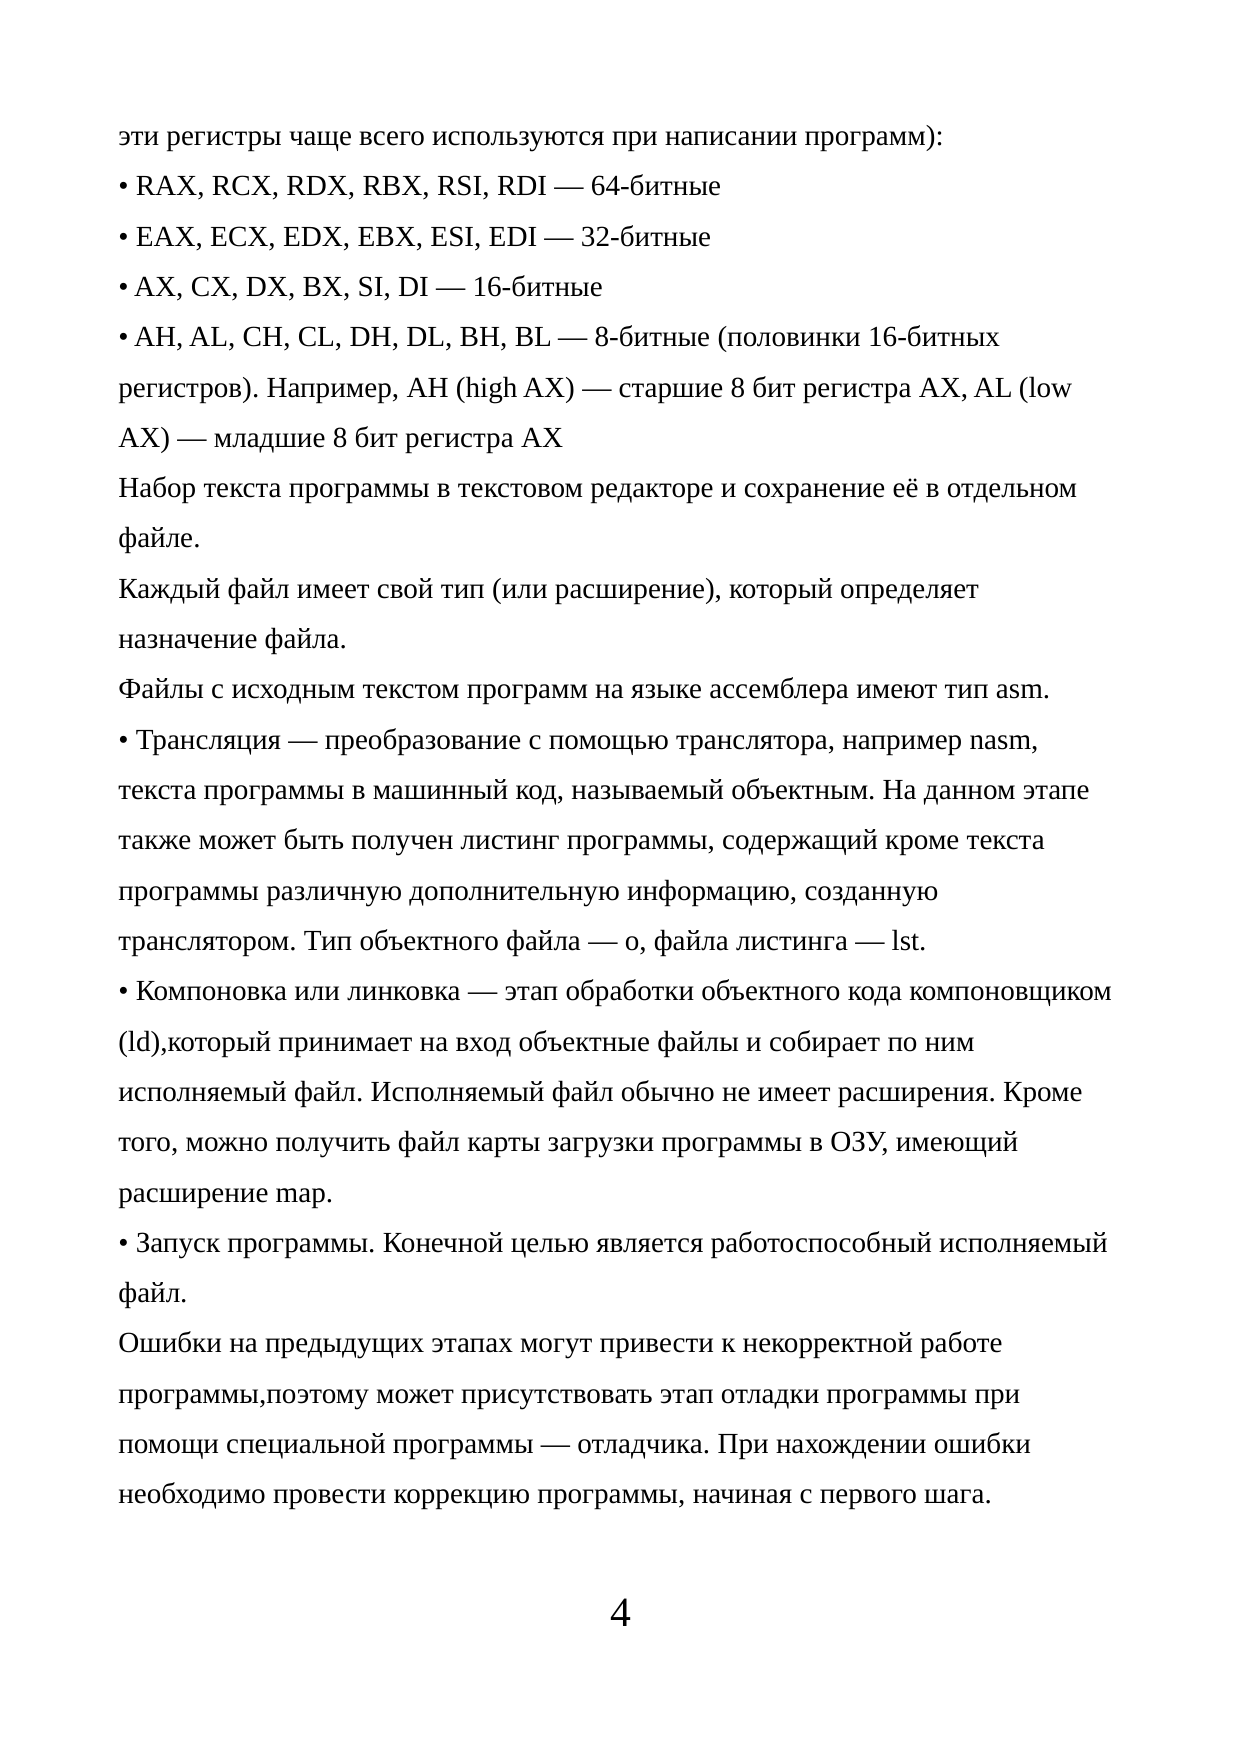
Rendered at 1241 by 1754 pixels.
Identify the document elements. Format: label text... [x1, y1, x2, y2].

text Каждый файл имеет свой тип (или расширение), который определяет назначение файла. [118, 571, 1122, 655]
text • AX, CX, DX, BX, SI, DI — 16-битные [118, 269, 1122, 303]
text • Компоновка или линковка — этап обработки объектного кода компоновщиком (ld),который принимает на вход объектные файлы и собирает по ним исполняемый файл. Исполняемый файл обычно не имеет расширения. Кроме того, можно получить файл карты загрузки программы в ОЗУ, имеющий расширение map. [118, 973, 1122, 1208]
text • RAX, RCX, RDX, RBX, RSI, RDI — 64-битные [118, 168, 1122, 202]
text Файлы с исходным текстом программ на языке ассемблера имеют тип asm. [118, 672, 1122, 705]
text • AH, AL, CH, CL, DH, DL, BH, BL — 8-битные (половинки 16-битных регистров). Например, AH (high AX) — старшие 8 бит регистра AX, AL (low AX) — младшие 8 бит регистра AX [118, 319, 1122, 453]
text Набор текста программы в текстовом редакторе и сохранение её в отдельном файле. [118, 470, 1122, 554]
text • EAX, ECX, EDX, EBX, ESI, EDI — 32-битные [118, 219, 1122, 252]
text Ошибки на предыдущих этапах могут привести к некорректной работе программы,поэтому может присутствовать этап отладки программы при помощи специальной программы — отладчика. При нахождении ошибки необходимо провести коррекцию программы, начиная с первого шага. [118, 1326, 1122, 1510]
text • Трансляция — преобразование с помощью транслятора, например nasm, текста программы в машинный код, называемый объектным. На данном этапе также может быть получен листинг программы, содержащий кроме текста программы различную дополнительную информацию, созданную транслятором. Тип объектного файла — o, файла листинга — lst. [118, 722, 1122, 957]
text • Запуск программы. Конечной целью является работоспособный исполняемый файл. [118, 1225, 1122, 1309]
text эти регистры чаще всего используются при написании программ): [118, 118, 1122, 152]
